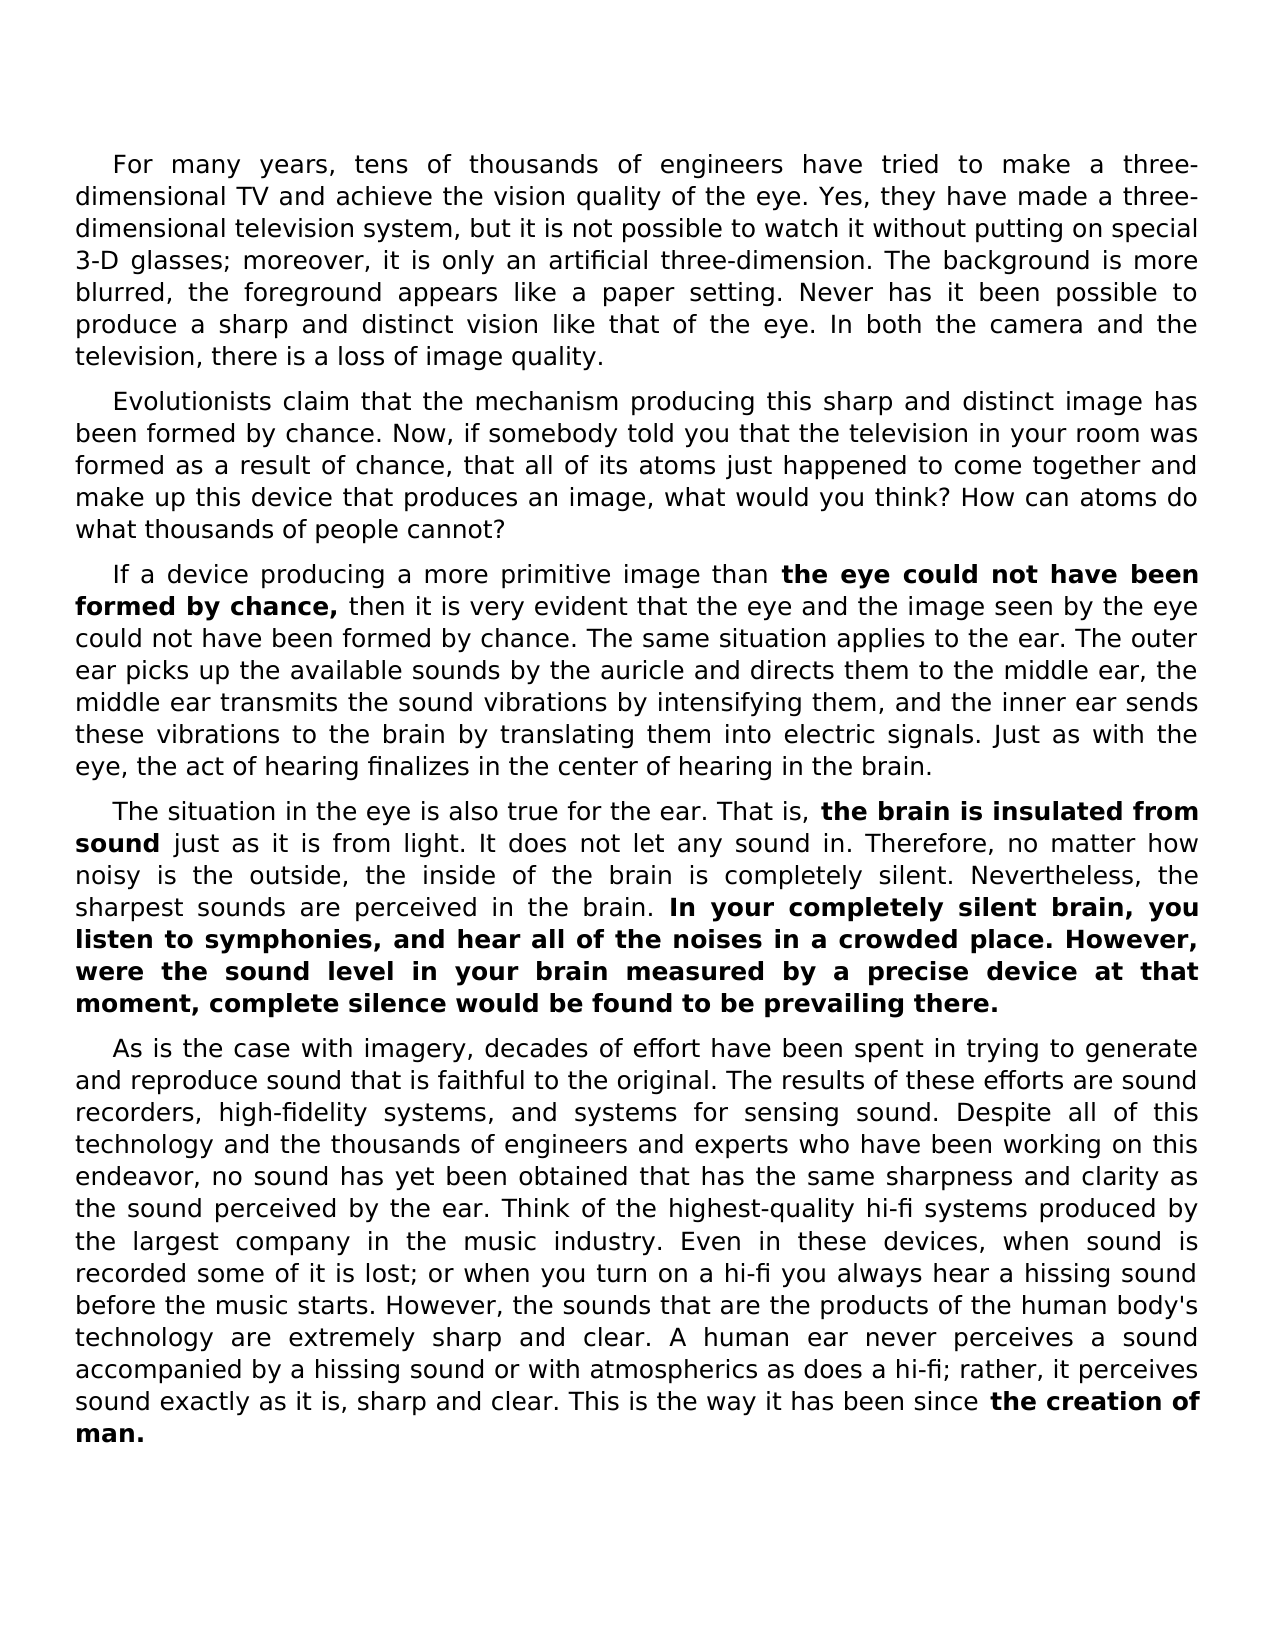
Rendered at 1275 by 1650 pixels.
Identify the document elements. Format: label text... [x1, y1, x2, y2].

text For many years, tens of thousands of engineers have tried to make a three-dimensional TV and achieve the vision quality of the eye. Yes, they have made a three-dimensional television system, but it is not possible to watch it without putting on special 3-D glasses; moreover, it is only an artificial three-dimension. The background is more blurred, the foreground appears like a paper setting. Never has it been possible to produce a sharp and distinct vision like that of the eye. In both the camera and the television, there is a loss of image quality. [75, 150, 1200, 372]
text Evolutionists claim that the mechanism producing this sharp and distinct image has been formed by chance. Now, if somebody told you that the television in your room was formed as a result of chance, that all of its atoms just happened to come together and make up this device that produces an image, what would you think? How can atoms do what thousands of people cannot? [75, 387, 1200, 544]
text As is the case with imagery, decades of effort have been spent in trying to generate and reproduce sound that is faithful to the original. The results of these efforts are sound recorders, high-fidelity systems, and systems for sensing sound. Despite all of this technology and the thousands of engineers and experts who have been working on this endeavor, no sound has yet been obtained that has the same sharpness and clarity as the sound perceived by the ear. Think of the highest-quality hi-fi systems produced by the largest company in the music industry. Even in these devices, when sound is recorded some of it is lost; or when you turn on a hi-fi you always hear a hissing sound before the music starts. However, the sounds that are the products of the human body's technology are extremely sharp and clear. A human ear never perceives a sound accompanied by a hissing sound or with atmospherics as does a hi-fi; rather, it perceives sound exactly as it is, sharp and clear. This is the way it has been since the creation of man. [75, 1034, 1200, 1448]
text The situation in the eye is also true for the ear. That is, the brain is insulated from sound just as it is from light. It does not let any sound in. Therefore, no matter how noisy is the outside, the inside of the brain is completely silent. Nevertheless, the sharpest sounds are perceived in the brain. In your completely silent brain, you listen to symphonies, and hear all of the noises in a crowded place. However, were the sound level in your brain measured by a precise device at that moment, complete silence would be found to be prevailing there. [75, 797, 1200, 1019]
text If a device producing a more primitive image than the eye could not have been formed by chance, then it is very evident that the eye and the image seen by the eye could not have been formed by chance. The same situation applies to the ear. The outer ear picks up the available sounds by the auricle and directs them to the middle ear, the middle ear transmits the sound vibrations by intensifying them, and the inner ear sends these vibrations to the brain by translating them into electric signals. Just as with the eye, the act of hearing finalizes in the center of hearing in the brain. [75, 560, 1200, 782]
